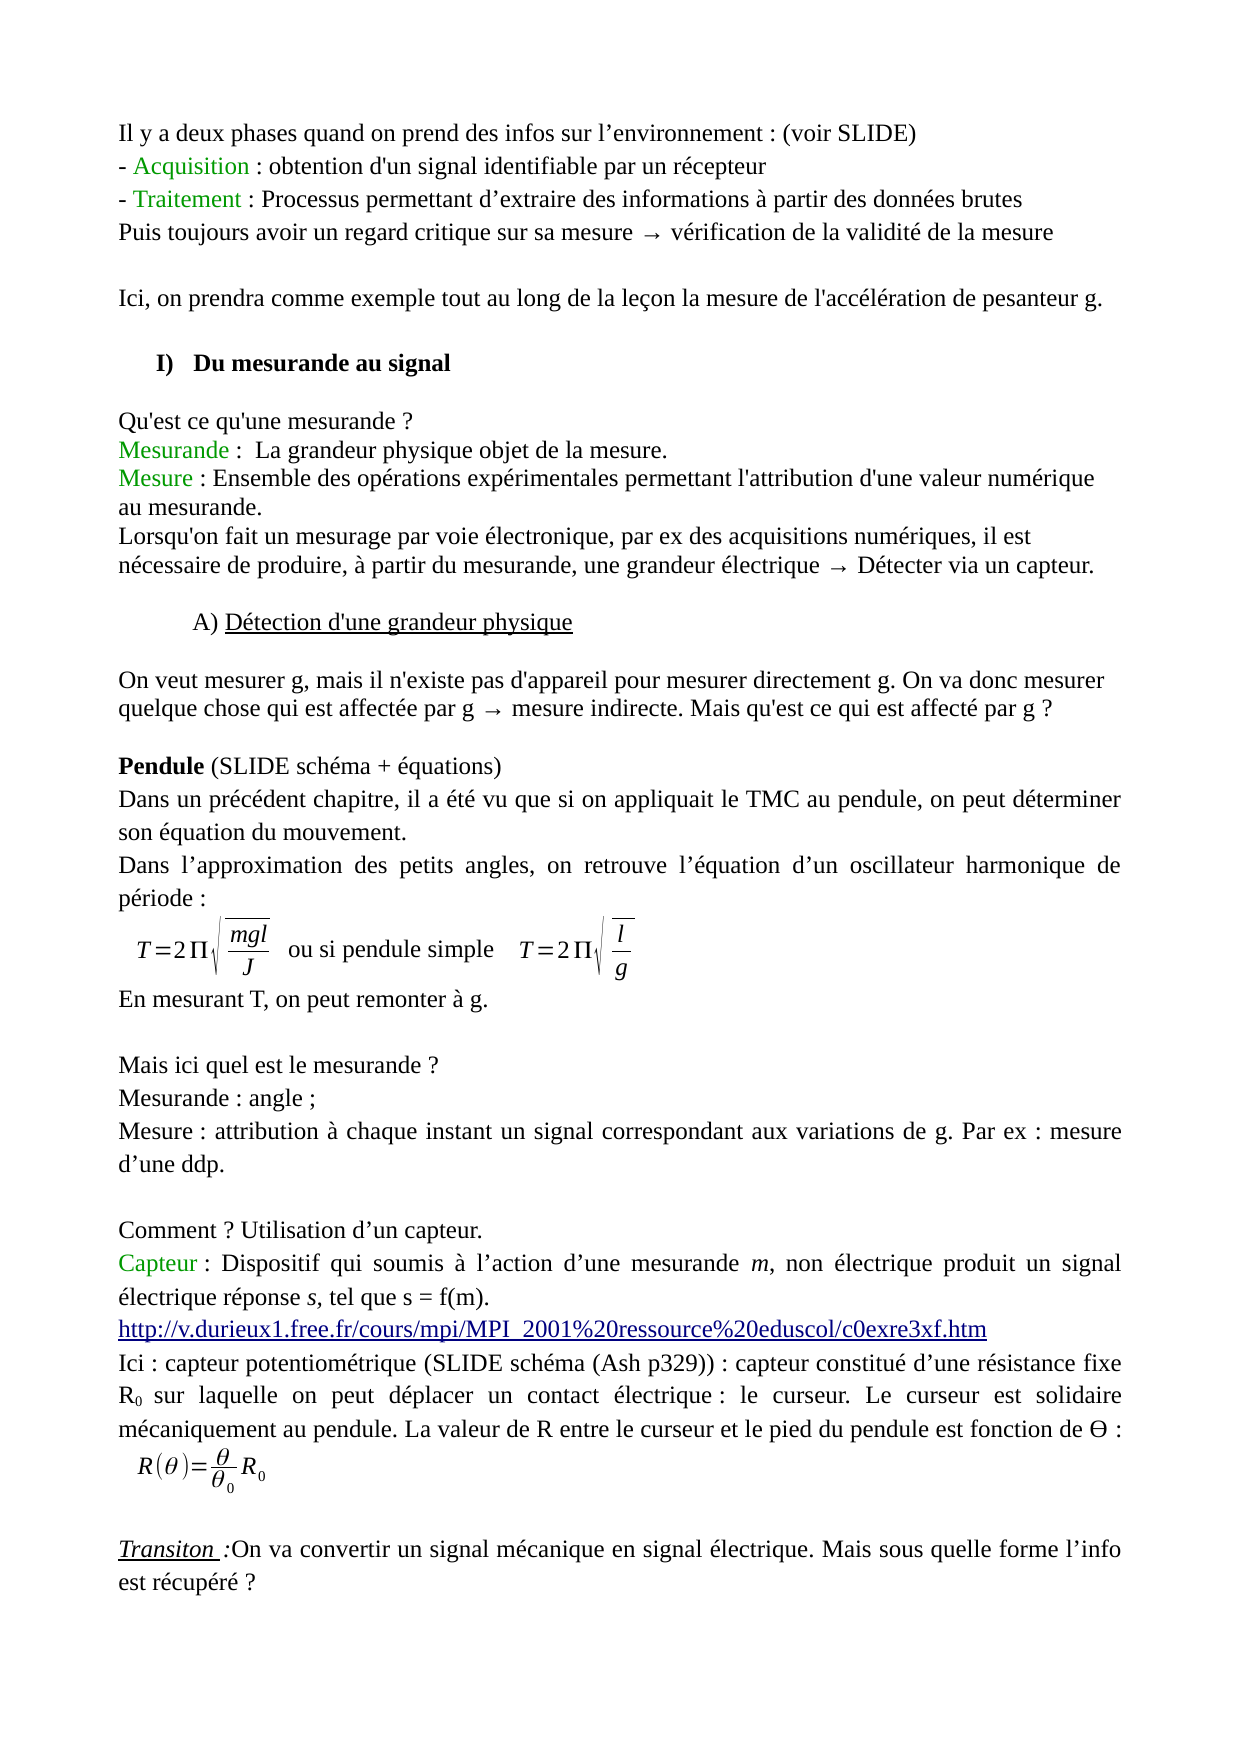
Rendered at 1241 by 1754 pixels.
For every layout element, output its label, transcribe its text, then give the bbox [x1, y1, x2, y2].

text En mesurant T, on peut remonter à g. [118, 984, 1122, 1013]
text Mesurande : La grandeur physique objet de la mesure. [118, 435, 1122, 463]
text Pendule (SLIDE schéma + équations) [118, 751, 1122, 780]
text Mais ici quel est le mesurande ? [118, 1050, 1122, 1079]
text http://v.durieux1.free.fr/cours/mpi/MPI_2001%20ressource%20eduscol/c0exre3xf.htm [118, 1314, 1122, 1343]
text Mesure : attribution à chaque instant un signal correspondant aux variations de g. Par ex : mesure d’une ddp. [118, 1116, 1122, 1178]
text Ici, on prendra comme exemple tout au long de la leçon la mesure de l'accélération de pesanteur g. [118, 283, 1122, 312]
text - Acquisition : obtention d'un signal identifiable par un récepteur [118, 151, 1122, 180]
text Mesurande : angle ; [118, 1083, 1122, 1112]
list Du mesurande au signal [156, 348, 1122, 377]
text Comment ? Utilisation d’un capteur. [118, 1216, 1122, 1244]
text Dans un précédent chapitre, il a été vu que si on appliquait le TMC au pendule, on peut déterminer son équation du mouvement. [118, 784, 1122, 846]
text On veut mesurer g, mais il n'existe pas d'appareil pour mesurer directement g. On va donc mesurer quelque chose qui est affectée par g → mesure indirecte. Mais qu'est ce qui est affecté par g ? [118, 665, 1122, 722]
text Transiton :On va convertir un signal mécanique en signal électrique. Mais sous quelle forme l’info est récupéré ? [118, 1534, 1122, 1596]
text Capteur : Dispositif qui soumis à l’action d’une mesurande m, non électrique produit un signal électrique réponse s, tel que s = f(m). [118, 1248, 1122, 1310]
text Puis toujours avoir un regard critique sur sa mesure → vérification de la validité de la mesure [118, 217, 1122, 246]
text A) Détection d'une grandeur physique [118, 607, 1122, 636]
text Il y a deux phases quand on prend des infos sur l’environnement : (voir SLIDE) [118, 118, 1122, 147]
text Dans l’approximation des petits angles, on retrouve l’équation d’un oscillateur harmonique de période : [118, 850, 1122, 912]
text Qu'est ce qu'une mesurande ? [118, 406, 1122, 435]
text Mesure : Ensemble des opérations expérimentales permettant l'attribution d'une valeur numérique au mesurande. [118, 463, 1122, 521]
text ou si pendule simple [118, 916, 1122, 980]
text Lorsqu'on fait un mesurage par voie électronique, par ex des acquisitions numériques, il est nécessaire de produire, à partir du mesurande, une grandeur électrique → Détecter via un capteur. [118, 521, 1122, 578]
text Ici : capteur potentiométrique (SLIDE schéma (Ash p329)) : capteur constitué d’une résistance fixe R0 sur laquelle on peut déplacer un contact électrique : le curseur. Le curseur est solidaire mécaniquement au pendule. La valeur de R entre le curseur et le pied du pendule est fonction de ϴ : [118, 1348, 1122, 1497]
text - Traitement : Processus permettant d’extraire des informations à partir des données brutes [118, 184, 1122, 213]
